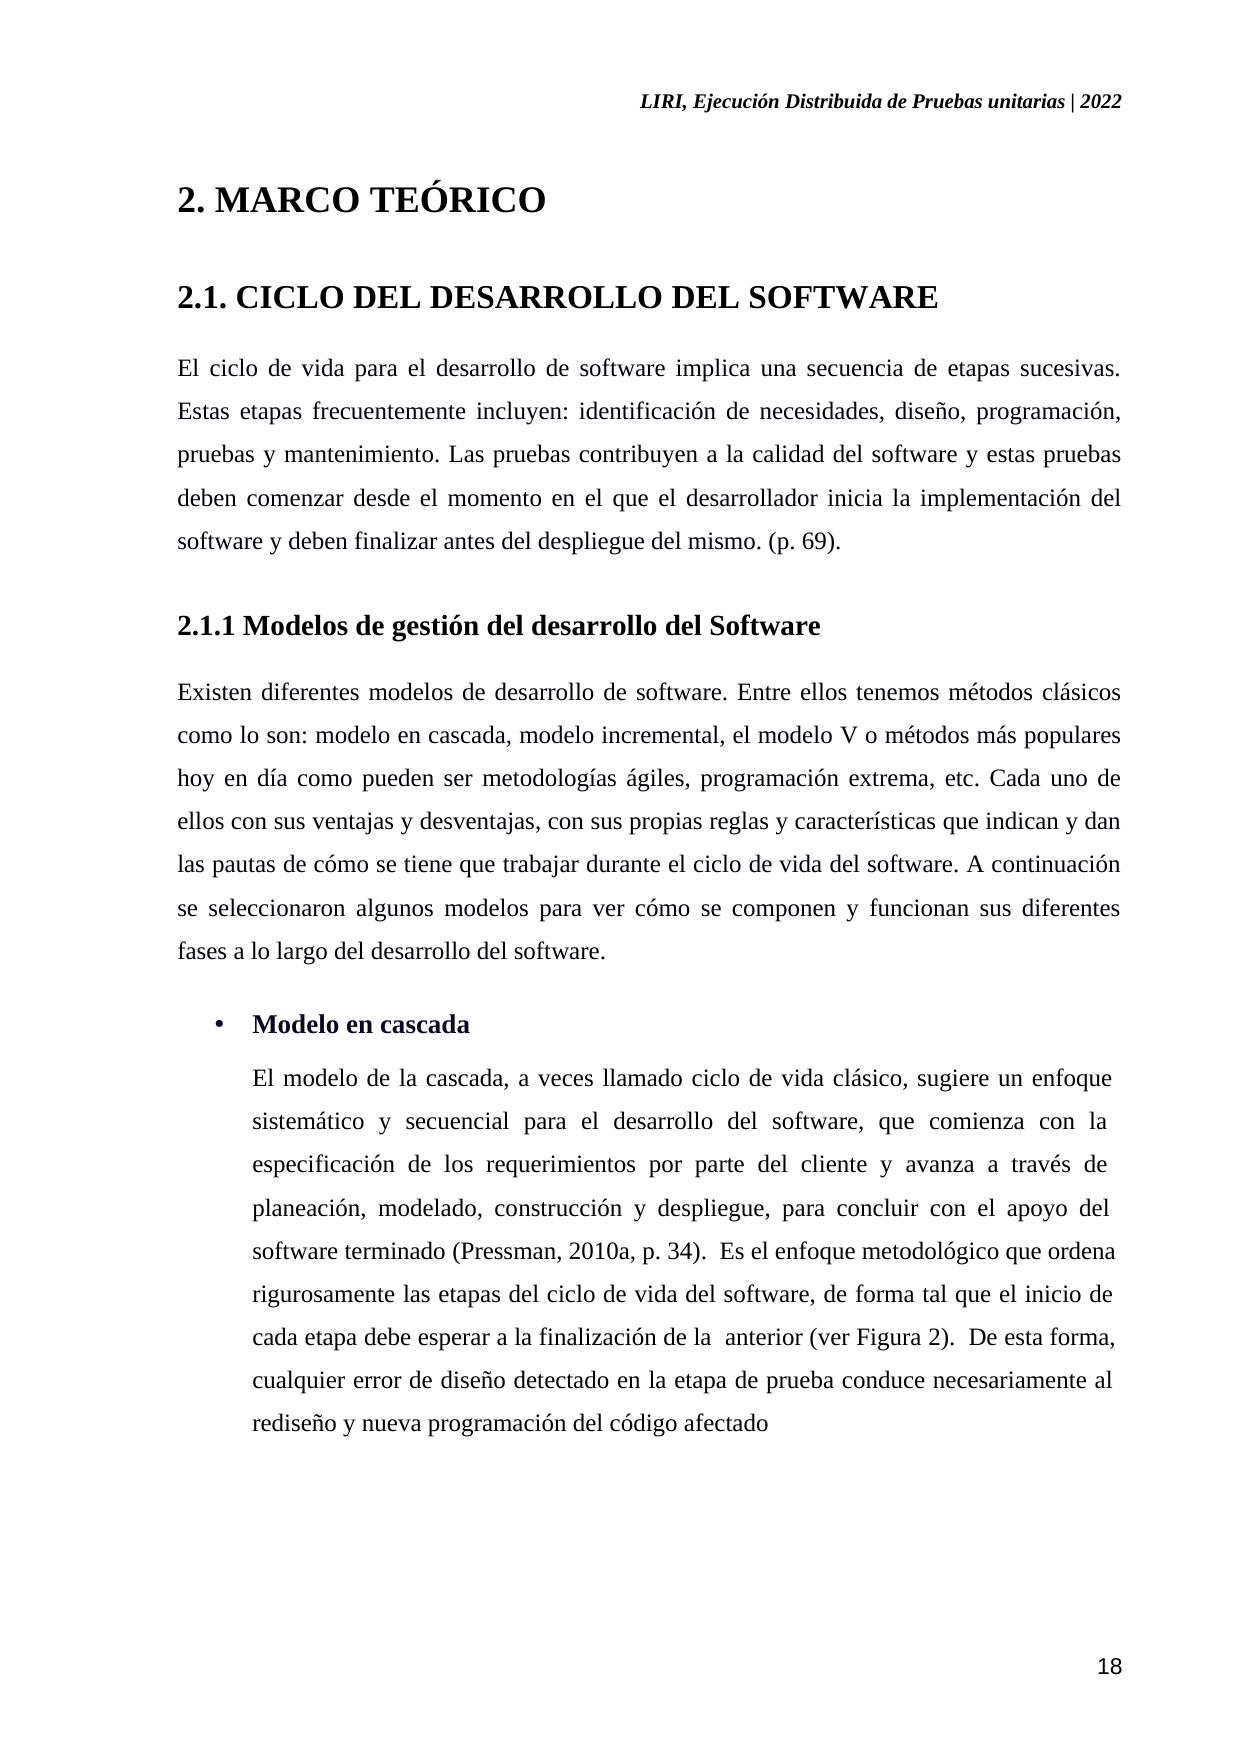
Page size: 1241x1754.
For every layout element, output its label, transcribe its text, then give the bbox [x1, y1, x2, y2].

text El ciclo de vida para el desarrollo de software implica una secuencia de etapas sucesivas. Estas etapas frecuentemente incluyen: identificación de necesidades, diseño, programación, pruebas y mantenimiento. Las pruebas contribuyen a la calidad del software y estas pruebas deben comenzar desde el momento en el que el desarrollador inicia la implementación del software y deben finalizar antes del despliegue del mismo. (p. 69). [177, 353, 1122, 554]
text El modelo de la cascada, a veces llamado ciclo de vida clásico, sugiere un enfoque sistemático y secuencial para el desarrollo del software, que comienza con la especificación de los requerimientos por parte del cliente y avanza a través de planeación, modelado, construcción y despliegue, para concluir con el apoyo del software terminado (Pressman, 2010a, p. 34)⁠. Es el enfoque metodológico que ordena rigurosamente las etapas del ciclo de vida del software, de forma tal que el inicio de cada etapa debe esperar a la finalización de la anterior (ver Figura 2). De esta forma, cualquier error de diseño detectado en la etapa de prueba conduce necesariamente al rediseño y nueva programación del código afectado [177, 1063, 1122, 1437]
subtitle 2.1.1 Modelos de gestión del desarrollo del Software [177, 608, 1122, 642]
subtitle 2. MARCO TEÓRICO [177, 177, 1126, 220]
subtitle 2.1. CICLO DEL DESARROLLO DEL SOFTWARE [177, 277, 1126, 316]
text Existen diferentes modelos de desarrollo de software. Entre ellos tenemos métodos clásicos como lo son: modelo en cascada, modelo incremental, el modelo V o métodos más populares hoy en día como pueden ser metodologías ágiles, programación extrema, etc. Cada uno de ellos con sus ventajas y desventajas, con sus propias reglas y características que indican y dan las pautas de cómo se tiene que trabajar durante el ciclo de vida del software. A continuación se seleccionaron algunos modelos para ver cómo se componen y funcionan sus diferentes fases a lo largo del desarrollo del software. [177, 677, 1122, 964]
subtitle Modelo en cascada [214, 1008, 1122, 1039]
